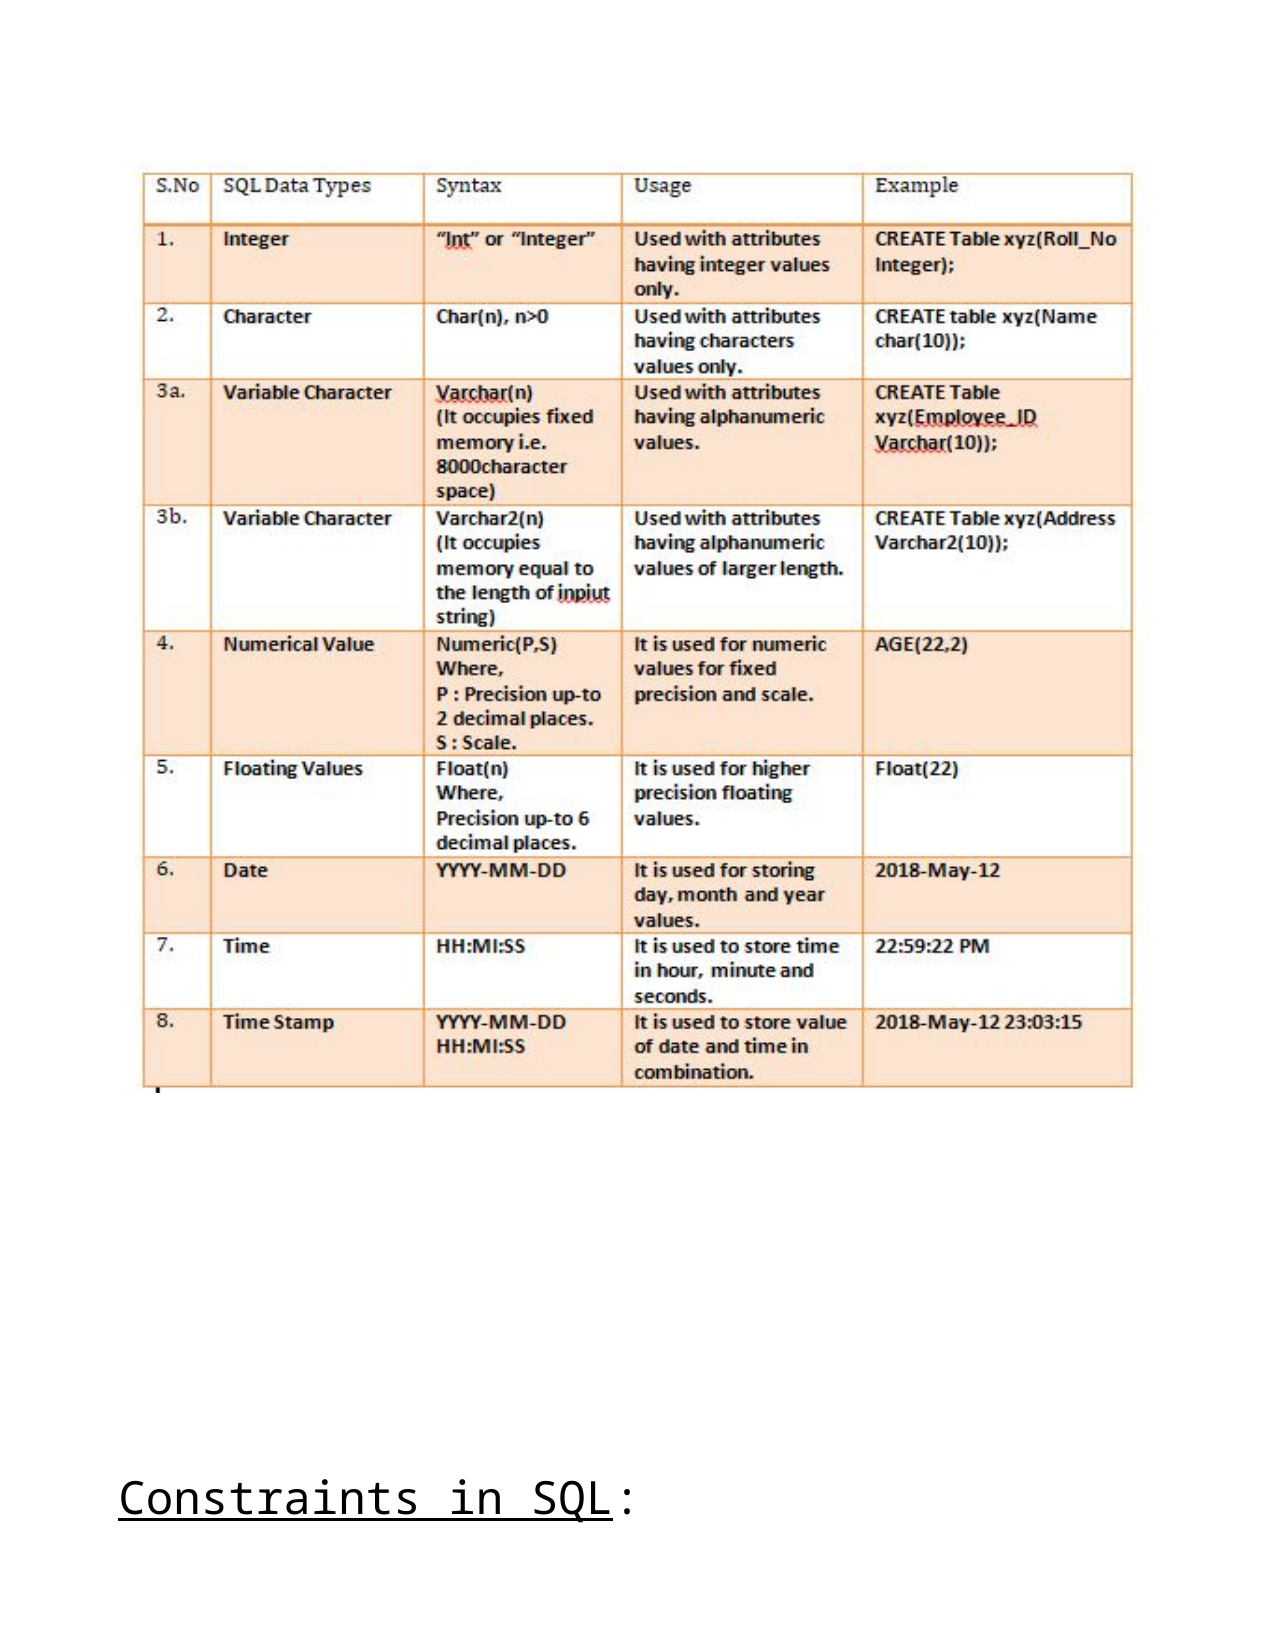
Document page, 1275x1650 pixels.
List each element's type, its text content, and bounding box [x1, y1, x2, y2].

text Constraints in SQL: [118, 1465, 1157, 1528]
picture [134, 163, 1150, 1093]
